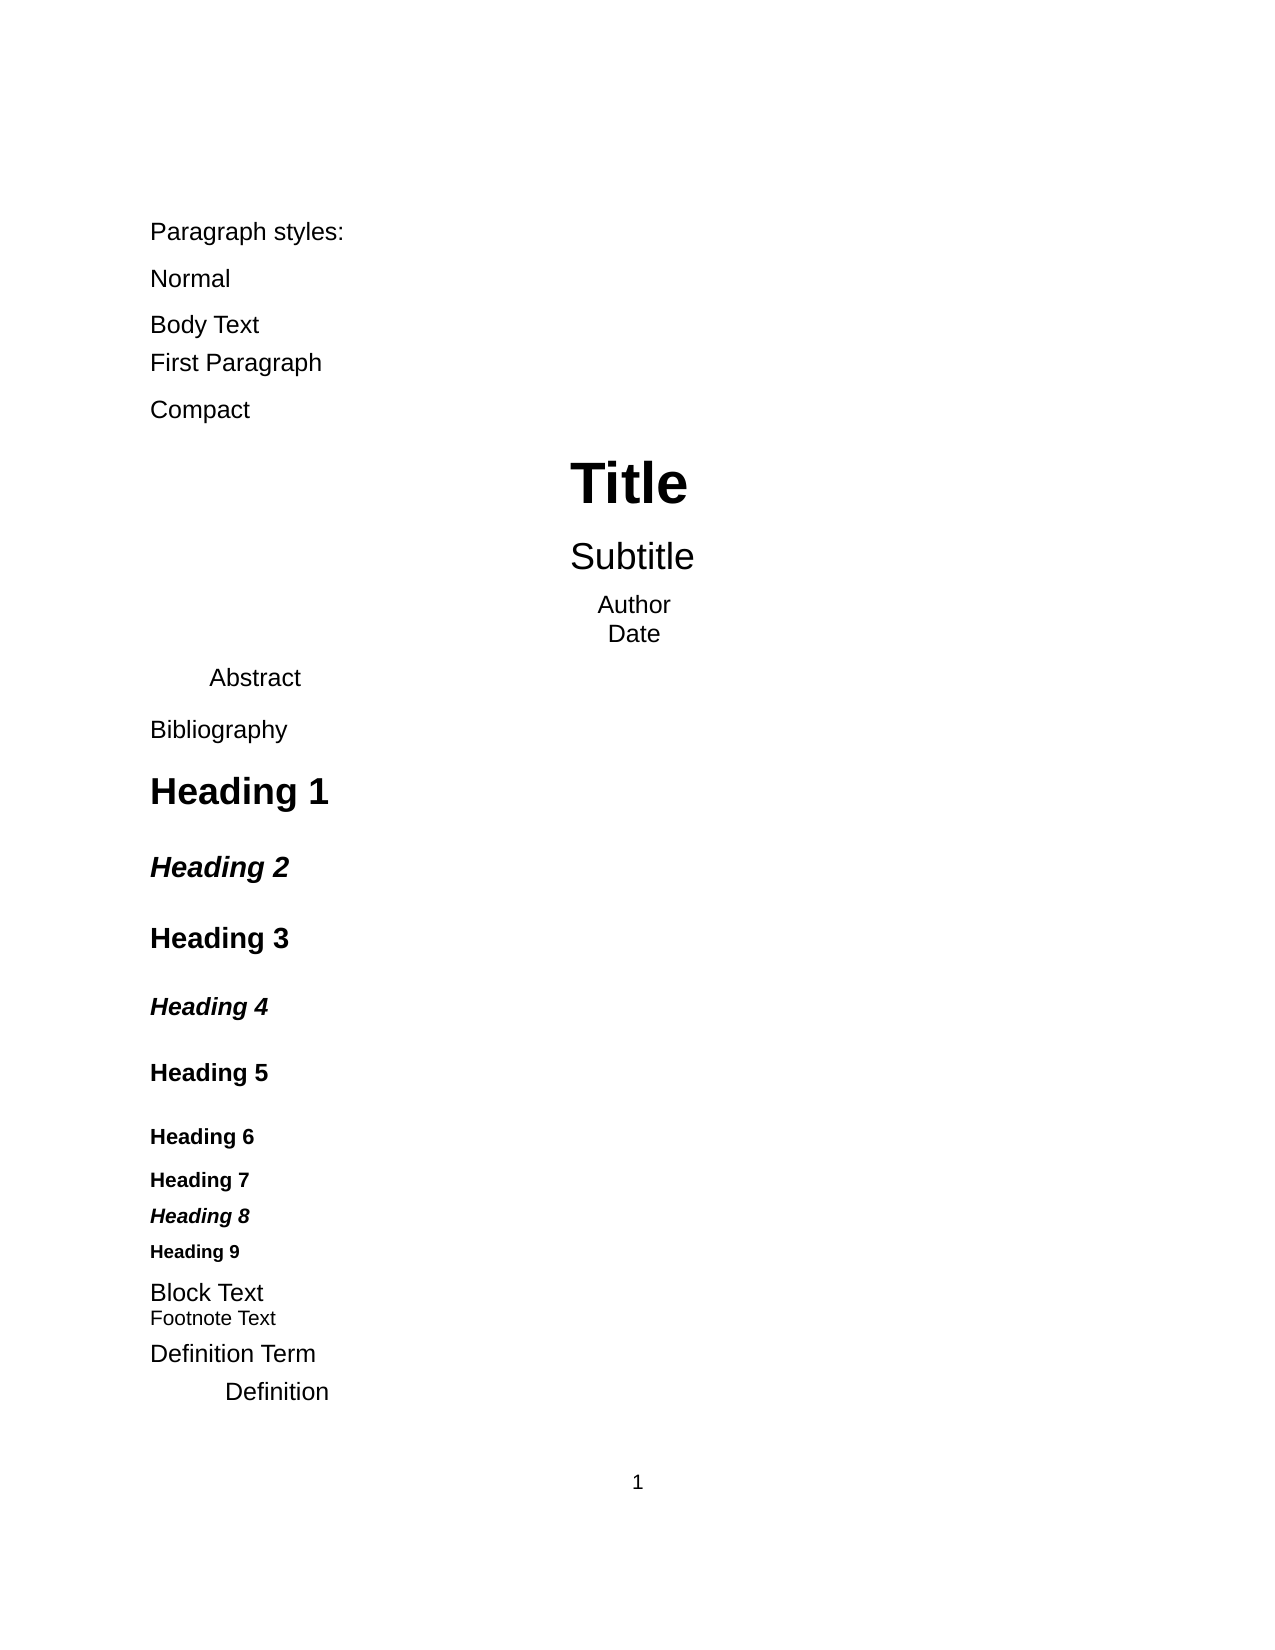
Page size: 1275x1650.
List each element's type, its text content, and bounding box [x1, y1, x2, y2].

subtitle Heading 9 [150, 1241, 1125, 1262]
subtitle Heading 6 [150, 1124, 1125, 1149]
subtitle Heading 4 [150, 992, 1125, 1020]
title Title [150, 449, 1125, 516]
text Bibliography [150, 715, 1125, 744]
text Block Text [150, 1277, 1125, 1306]
subtitle Heading 2 [150, 850, 1125, 883]
subtitle Heading 7 [150, 1168, 1125, 1192]
text Date [150, 619, 1125, 648]
text Normal [150, 264, 1125, 293]
text Body Text [150, 311, 1125, 339]
text First Paragraph [150, 348, 1125, 377]
text Author [150, 590, 1125, 619]
text Definition Term [150, 1339, 1125, 1368]
subtitle Heading 5 [150, 1058, 1125, 1086]
text Definition [225, 1377, 1125, 1406]
text Compact [150, 395, 1125, 424]
text Footnote Text [150, 1306, 1125, 1330]
subtitle Heading 8 [150, 1204, 1125, 1228]
subtitle Subtitle [150, 534, 1125, 578]
text Abstract [209, 663, 1066, 691]
subtitle Heading 3 [150, 921, 1125, 954]
text Paragraph styles: [150, 217, 1125, 246]
subtitle Heading 1 [150, 769, 1125, 812]
